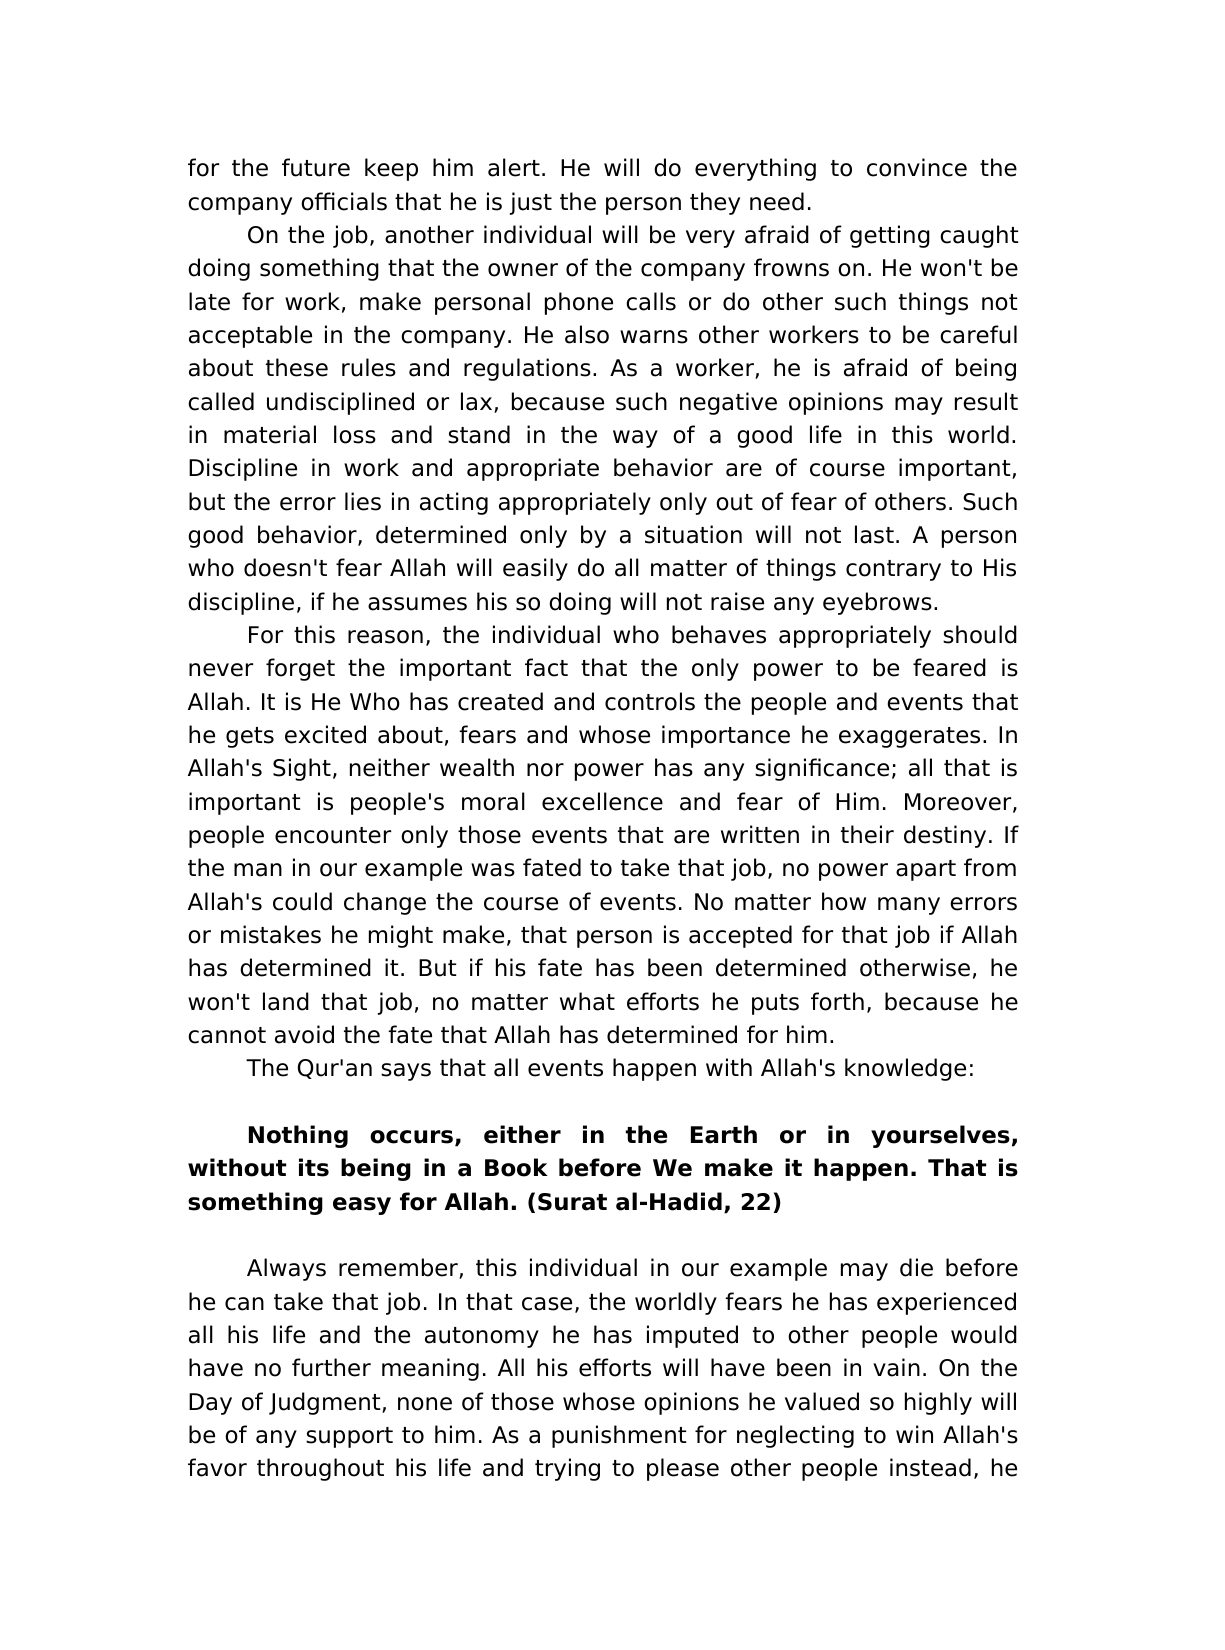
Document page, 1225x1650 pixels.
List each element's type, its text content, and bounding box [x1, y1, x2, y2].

text The Qur'an says that all events happen with Allah's knowledge: [187, 1050, 1020, 1083]
text for the future keep him alert. He will do everything to convince the company officials that he is just the person they need. [187, 150, 1020, 217]
text Nothing occurs, either in the Earth or in yourselves, without its being in a Book before We make it happen. That is something easy for Allah. (Surat al-Hadid, 22) [187, 1117, 1020, 1217]
text On the job, another individual will be very afraid of getting caught doing something that the owner of the company frowns on. He won't be late for work, make personal phone calls or do other such things not acceptable in the company. He also warns other workers to be careful about these rules and regulations. As a worker, he is afraid of being called undisciplined or lax, because such negative opinions may result in material loss and stand in the way of a good life in this world. Discipline in work and appropriate behavior are of course important, but the error lies in acting appropriately only out of fear of others. Such good behavior, determined only by a situation will not last. A person who doesn't fear Allah will easily do all matter of things contrary to His discipline, if he assumes his so doing will not raise any eyebrows. [187, 217, 1020, 617]
text For this reason, the individual who behaves appropriately should never forget the important fact that the only power to be feared is Allah. It is He Who has created and controls the people and events that he gets excited about, fears and whose importance he exaggerates. In Allah's Sight, neither wealth nor power has any significance; all that is important is people's moral excellence and fear of Him. Moreover, people encounter only those events that are written in their destiny. If the man in our example was fated to take that job, no power apart from Allah's could change the course of events. No matter how many errors or mistakes he might make, that person is accepted for that job if Allah has determined it. But if his fate has been determined otherwise, he won't land that job, no matter what efforts he puts forth, because he cannot avoid the fate that Allah has determined for him. [187, 617, 1020, 1050]
text Always remember, this individual in our example may die before he can take that job. In that case, the worldly fears he has experienced all his life and the autonomy he has imputed to other people would have no further meaning. All his efforts will have been in vain. On the Day of Judgment, none of those whose opinions he valued so highly will be of any support to him. As a punishment for neglecting to win Allah's favor throughout his life and trying to please other people instead, he [187, 1250, 1020, 1483]
